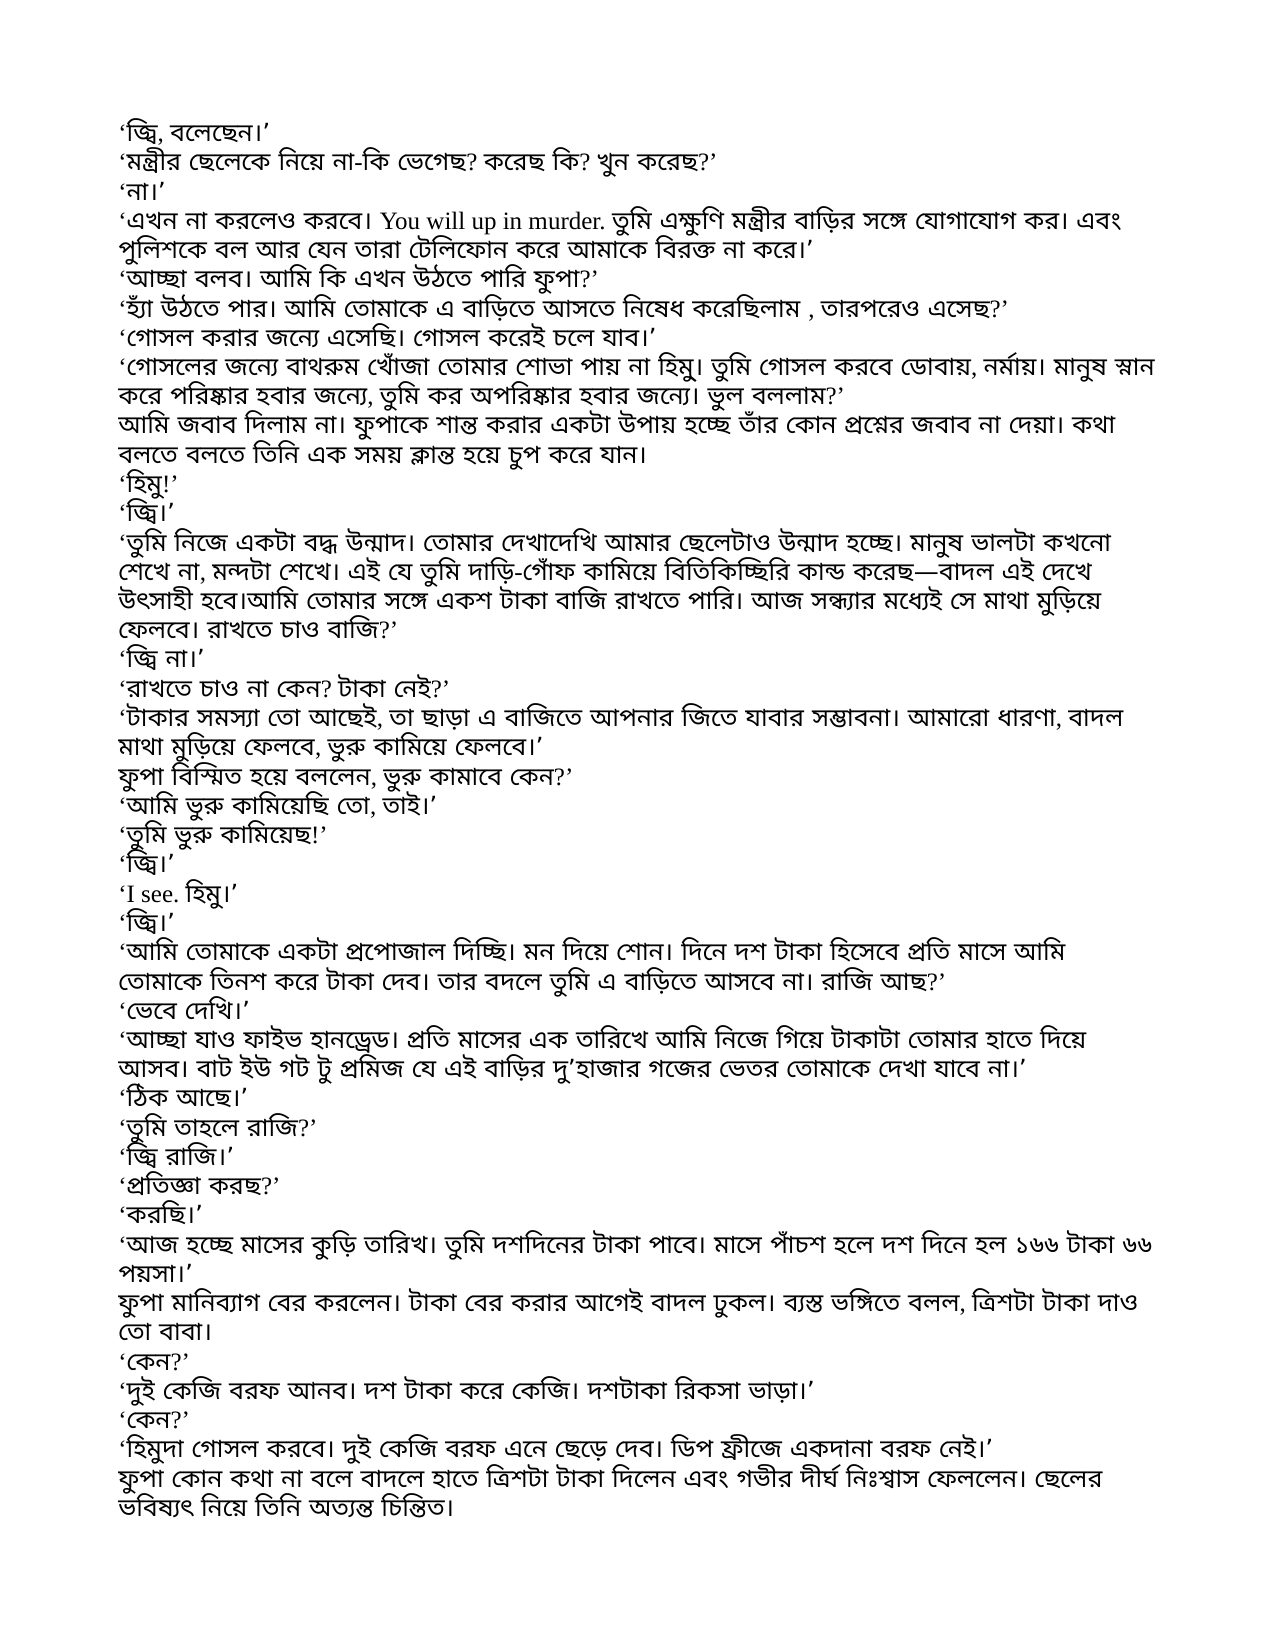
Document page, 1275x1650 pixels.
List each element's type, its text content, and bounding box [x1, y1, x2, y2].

text ‘টাকার সমস্যা তো আছেই, তা ছাড়া এ বাজিতে আপনার জিতে যাবার সম্ভাবনা। আমারো ধারণা, বাদল মাথা মুড়িয়ে ফেলবে, ভুরু কামিয়ে ফেলবে।’ [118, 703, 1157, 762]
text ‘জ্বি।’ [118, 849, 1157, 879]
text ফুপা মানিব্যাগ বের করলেন। টাকা বের করার আগেই বাদল ঢুকল। ব্যস্ত ভঙ্গিতে বলল, ত্রিশটা টাকা দাও তো বাবা। [118, 1288, 1157, 1347]
text ‘মন্ত্রীর ছেলেকে নিয়ে না-কি ভেগেছ? করেছ কি? খুন করেছ?’ [118, 147, 1157, 177]
text ‘কেন?’ [118, 1405, 1157, 1434]
text ‘তুমি ভুরু কামিয়েছ!’ [118, 820, 1157, 849]
text ‘আমি তোমাকে একটা প্রপোজাল দিচ্ছি। মন ‍দিয়ে শোন। দিনে দশ টাকা হিসেবে প্রতি মাসে আমি তোমাকে তিনশ করে টাকা দেব। তার বদলে তুমি এ বাড়িতে আসবে না। রাজি আছ?’ [118, 937, 1157, 996]
text ‘হিমু!’ [118, 469, 158, 498]
text ‘হিমু!’ [129, 469, 1157, 498]
text ‘দুই কেজি বরফ আনব। দশ টাকা করে কেজি। দশটাকা রিকসা ভাড়া।’ [130, 1376, 1157, 1405]
text ‘রাখতে চাও না কেন? টাকা নেই?’ [118, 674, 1157, 703]
text ‘আজ হচ্ছে মাসের কুড়ি তারিখ। তুমি দশদিনের টাকা পাবে। মাসে পাঁচশ হলে দশ দিনে হল ১৬৬ টাকা ৬৬ পয়সা।’ [118, 1230, 1157, 1288]
text ‘তুমি নিজে একটা বদ্ধ উন্মাদ। তোমার দেখাদেখি আমার ছেলেটাও উন্মাদ হচ্ছে। মানুষ ভালটা কখনো শেখে না, মন্দটা শেখে। এই যে তুমি দাড়ি-গোঁফ কামিয়ে বিতিকিচ্ছিরি কান্ড করেছ—বাদল এই দেখে উৎসাহী হবে।আমি তোমার সঙ্গে একশ টাকা বাজি রাখতে পারি। আজ সন্ধ্যার মধ্যেই সে মাথা মুড়িয়ে ফেলবে। রাখতে চাও বাজি?’ [118, 528, 1157, 644]
text আমি জবাব দিলাম না। ফুপাকে শান্ত করার একটা উপায় হচ্ছে তাঁর কোন প্রশ্নের জবাব না দেয়া। কথা বলতে বলতে তিনি এক সময় ক্লান্ত হয়ে চুপ করে যান। [118, 411, 1157, 469]
text ‘হিমুদা গোসল করবে। দুই কেজি বরফ এনে ছেড়ে দেব। ডিপ ফ্রীজে একদানা বরফ নেই।’ [129, 1434, 366, 1464]
text ‘I see. হিমু।’ [118, 879, 217, 908]
text ‘তুমি তাহলে রাজি?’ [118, 1113, 1157, 1142]
text ‘ঠিক আছে।’ [118, 1083, 1157, 1113]
text ‘আচ্ছা বলব। আমি কি এখন উঠতে পারি ফুপা?’ [118, 264, 1157, 294]
text ‘জ্বি।’ [118, 498, 1157, 528]
text ফুপা কোন কথা না বলে বাদলে হাতে ত্রিশটা টাকা দিলেন এবং গভীর দীর্ঘ নিঃশ্বাস ফেললেন। ছেলের ভবিষ্যৎ নিয়ে তিনি অত্যন্ত চিন্তিত। [118, 1464, 1157, 1522]
text ‘গোসলের জন্যে বাথরুম খোঁজা তোমার শোভা পায় না হিমু্। ‍তুমি গোসল করবে ডোবায়, নর্মায়। মানুষ স্নান করে পরিষ্কার হবার জন্যে, তুমি কর অপরিষ্কার হবার জন্যে। ভুল বললাম?’ [118, 352, 1157, 411]
text ‘জ্বি।’ [118, 908, 1157, 937]
text ‘ভেবে দেখি।’ [118, 996, 1157, 1025]
text ‘হিমুদা গোসল করবে। দুই কেজি বরফ এনে ছেড়ে দেব। ডিপ ফ্রীজে একদানা বরফ নেই।’ [346, 1434, 1157, 1464]
text ‘আচ্ছা যাও ফাইভ হানড্রেড। প্রতি মাসের এক তারিখে আমি নিজে গিয়ে টাকাটা তোমার হাতে দিয়ে আসব। বাট ইউ গট টু প্রমিজ যে এই বাড়ির দু’হাজার গজের ভেতর তোমাকে দেখা যাবে না।’ [118, 1025, 1157, 1083]
text ‘করছি।’ [118, 1201, 1157, 1230]
text ‘কেন?’ [118, 1347, 1157, 1376]
text ‘না।’ [118, 177, 1157, 206]
text ‘জ্বি রাজি।’ [118, 1142, 1157, 1171]
text ফুপা বিস্মিত হয়ে বললেন, ভুরু কামাবে কেন?’ [118, 762, 1157, 791]
text ‘হ্যাঁ উঠতে পার। আমি তোমাকে এ বাড়িতে আসতে নিষেধ করেছিলাম , তারপরেও এসেছ?’ [118, 294, 1157, 323]
text ‘এখন না করলেও করবে। You will up in murder. তুমি এক্ষুণি মন্ত্রীর বাড়ির সঙ্গে যোগাযোগ কর। এবং পুলিশকে বল আর যেন তারা টেলিফোন করে আমাকে বিরক্ত না করে।’ [118, 206, 1157, 264]
text ‘জ্বি, বলেছেন।’ [118, 118, 1157, 147]
text ‘আমি ভুরু কামিয়েছি তো, তাই।’ [118, 791, 1157, 820]
text ‘I see. হিমু।’ [188, 879, 1157, 908]
text ‘প্রতিজ্ঞা করছ?’ [118, 1171, 1157, 1201]
text ‘গোসল করার জন্যে এসেছি। গোসল করেই চলে যাব।’ [118, 323, 1157, 352]
text ‘জ্বি না।’ [118, 644, 1157, 674]
